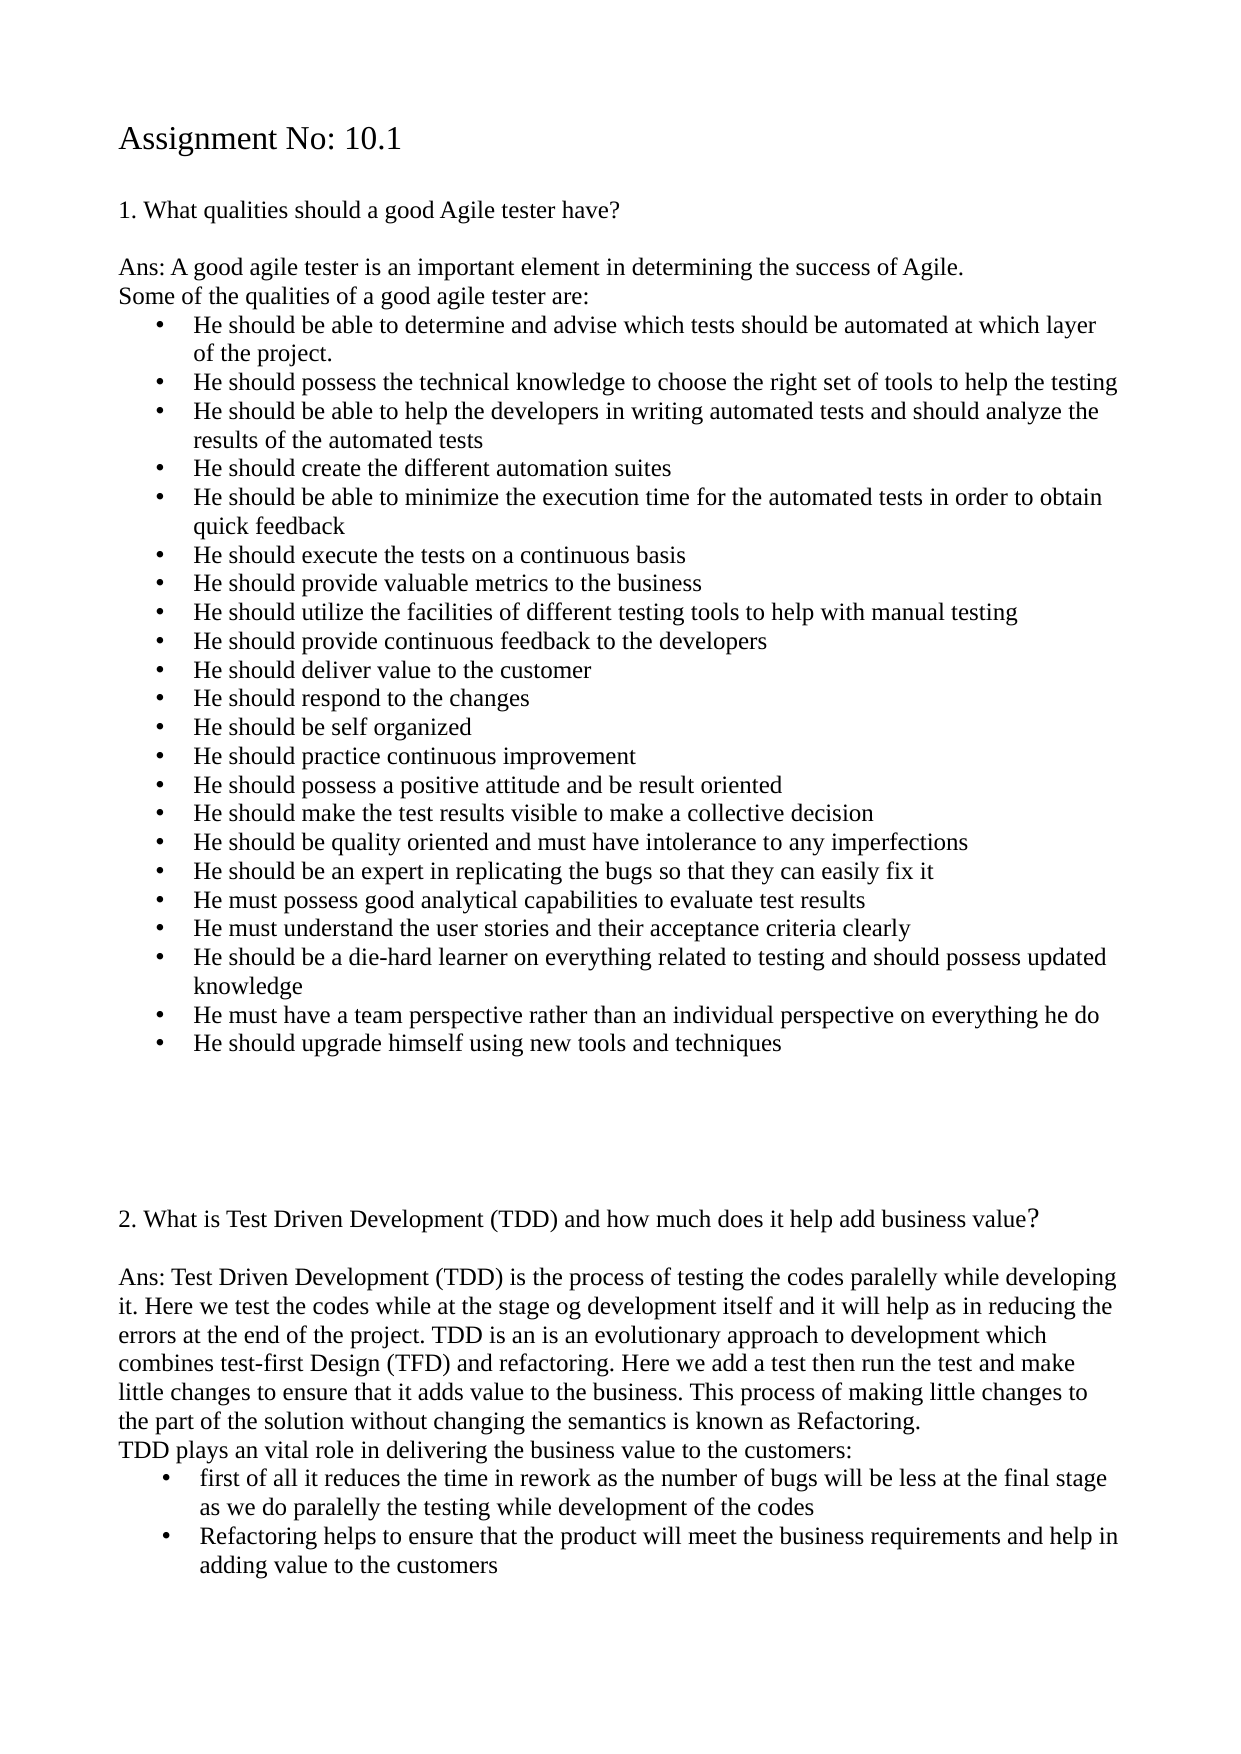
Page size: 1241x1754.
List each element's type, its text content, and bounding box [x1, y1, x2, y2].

list He must have a team perspective rather than an individual perspective on everything he do [156, 1000, 1122, 1028]
list He should make the test results visible to make a collective decision [156, 798, 1122, 827]
text TDD plays an vital role in delivering the business value to the customers: [118, 1435, 1122, 1463]
text Some of the qualities of a good agile tester are: [118, 281, 1122, 310]
list He should deliver value to the customer [156, 655, 1122, 683]
list He should practice continuous improvement [156, 741, 1122, 770]
list He should possess a positive attitude and be result oriented [156, 770, 1122, 798]
list first of all it reduces the time in rework as the number of bugs will be less at the final stage as we do paralelly the testing while development of the codes [162, 1463, 1122, 1521]
text Ans: Test Driven Development (TDD) is the process of testing the codes paralelly while developing it. Here we test the codes while at the stage og development itself and it will help as in reducing the errors at the end of the project. TDD is an is an evolutionary approach to development which combines test-first Design (TFD) and refactoring. Here we add a test then run the test and make little changes to ensure that it adds value to the business. This process of making little changes to the part of the solution without changing the semantics is known as Refactoring. [118, 1262, 1122, 1435]
list He should be self organized [156, 712, 1122, 741]
list Refactoring helps to ensure that the product will meet the business requirements and help in adding value to the customers [162, 1521, 1122, 1578]
list He should respond to the changes [156, 683, 1122, 712]
list He should be able to determine and advise which tests should be automated at which layer of the project. [156, 310, 1122, 367]
list He should be a die-hard learner on everything related to testing and should possess updated knowledge [156, 942, 1122, 1000]
list He must possess good analytical capabilities to evaluate test results [156, 885, 1122, 913]
list He should provide valuable metrics to the business [156, 568, 1122, 597]
text Ans: A good agile tester is an important element in determining the success of Agile. [118, 252, 1122, 281]
text Assignment No: 10.1 [118, 118, 1122, 156]
list He must understand the user stories and their acceptance criteria clearly [156, 913, 1122, 942]
list He should create the different automation suites [156, 453, 1122, 482]
list He should possess the technical knowledge to choose the right set of tools to help the testing [156, 367, 1122, 396]
list He should be able to help the developers in writing automated tests and should analyze the results of the automated tests [156, 396, 1122, 453]
text 2. What is Test Driven Development (TDD) and how much does it help add business value? [118, 1201, 1122, 1233]
list He should be an expert in replicating the bugs so that they can easily fix it [156, 856, 1122, 885]
list He should execute the tests on a continuous basis [156, 540, 1122, 568]
text 1. What qualities should a good Agile tester have? [118, 195, 1122, 223]
list He should upgrade himself using new tools and techniques [156, 1028, 1122, 1057]
list He should be able to minimize the execution time for the automated tests in order to obtain quick feedback [156, 482, 1122, 540]
list He should provide continuous feedback to the developers [156, 626, 1122, 655]
list He should utilize the facilities of different testing tools to help with manual testing [156, 597, 1122, 626]
list He should be quality oriented and must have intolerance to any imperfections [156, 827, 1122, 856]
